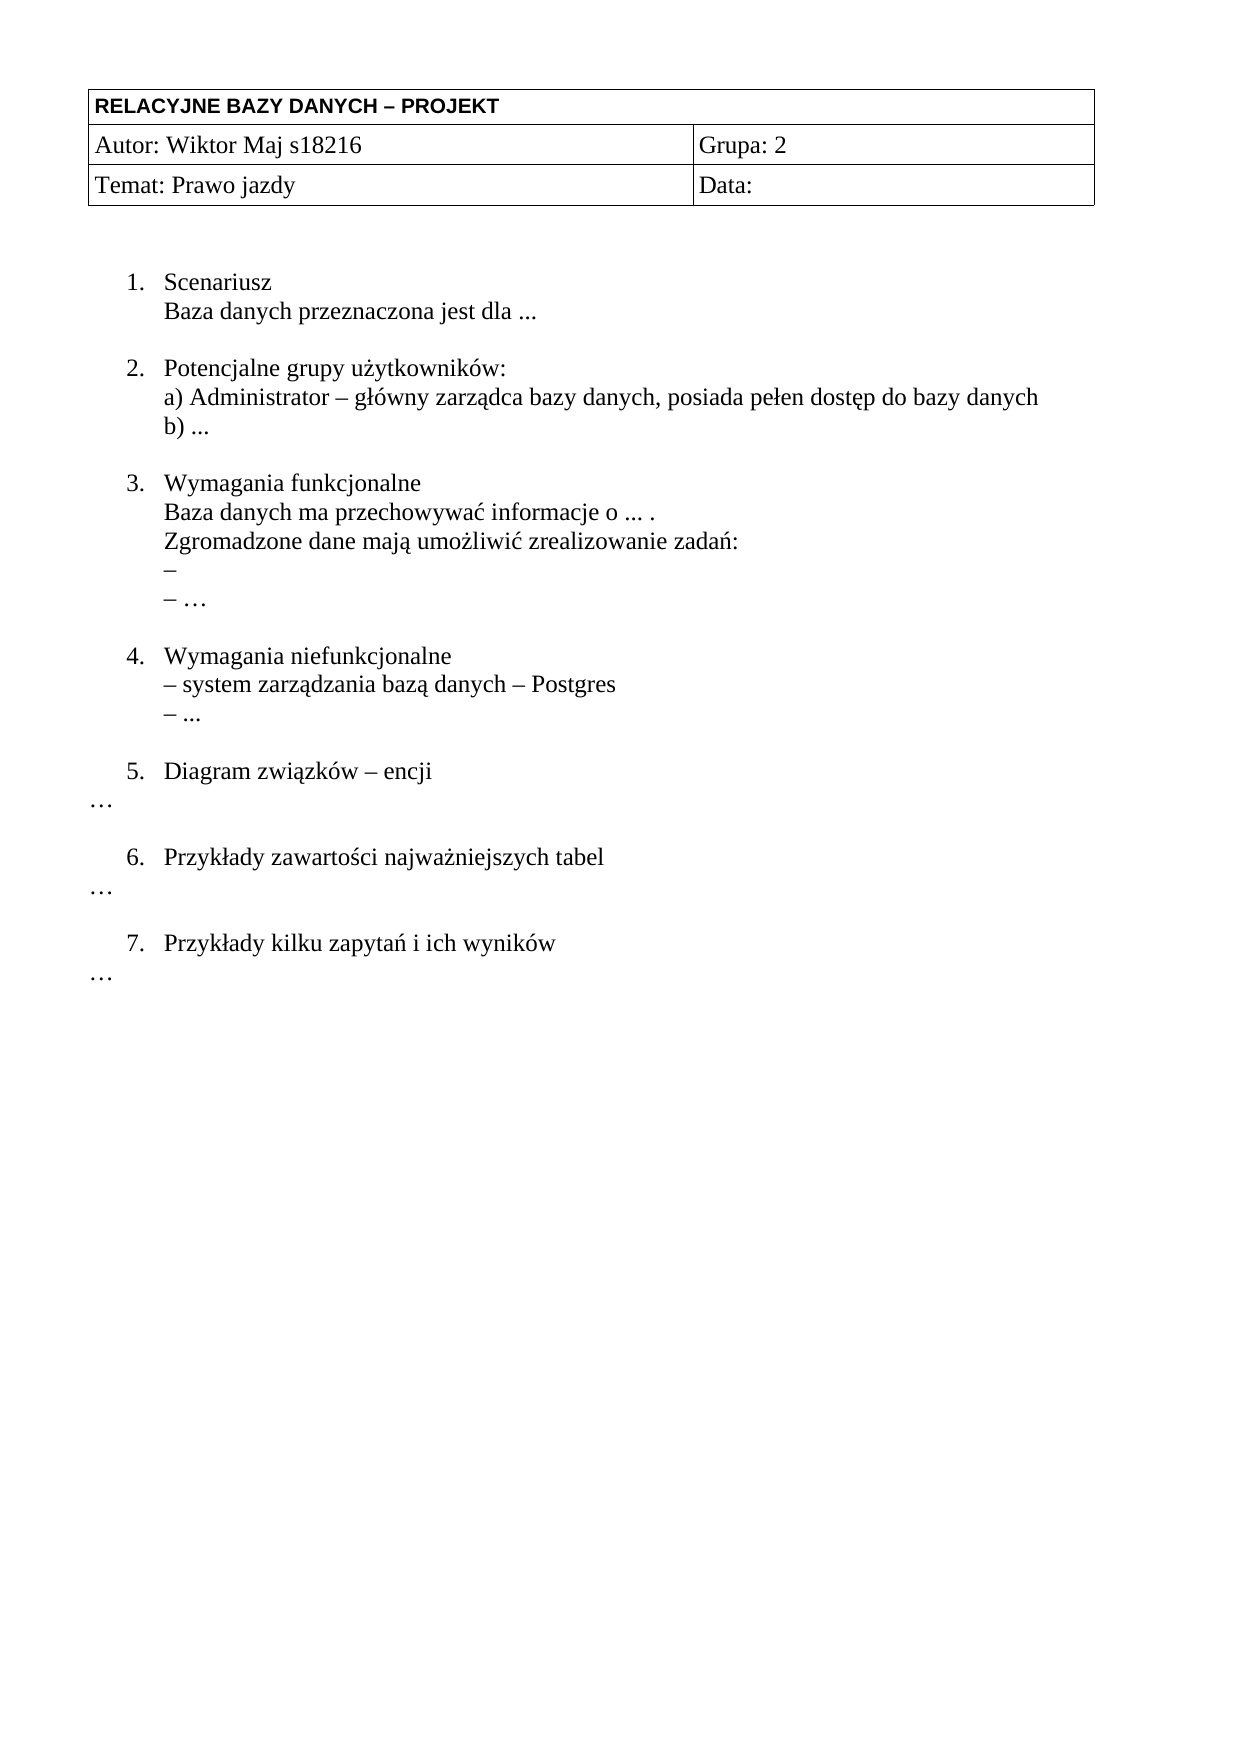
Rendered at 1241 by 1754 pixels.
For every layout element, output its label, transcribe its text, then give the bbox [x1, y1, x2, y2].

text … [88, 957, 1152, 986]
list Przykłady kilku zapytań i ich wyników [126, 928, 1152, 957]
list Scenariusz Baza danych przeznaczona jest dla ... [126, 267, 1152, 353]
table_header RELACYJNE BAZY DANYCH – PROJEKT [89, 90, 1094, 124]
list Przykłady zawartości najważniejszych tabel [126, 842, 1152, 871]
table_cell Grupa: 2 [694, 125, 1094, 164]
list Potencjalne grupy użytkowników: a) Administrator – główny zarządca bazy danych, posiada pełen dostęp do bazy danych b) ... [126, 353, 1152, 468]
text … [88, 871, 1152, 928]
table_cell Data: [694, 165, 1094, 205]
table_cell Autor: Wiktor Maj s18216 [89, 125, 693, 164]
table_cell Temat: Prawo jazdy [89, 165, 693, 205]
text … [88, 784, 1152, 842]
list Wymagania niefunkcjonalne – system zarządzania bazą danych – Postgres – ... [126, 641, 1152, 756]
list Wymagania funkcjonalne Baza danych ma przechowywać informacje o ... . Zgromadzone dane mają umożliwić zrealizowanie zadań: – – … [126, 468, 1152, 641]
list Diagram związków – encji [126, 756, 1152, 784]
